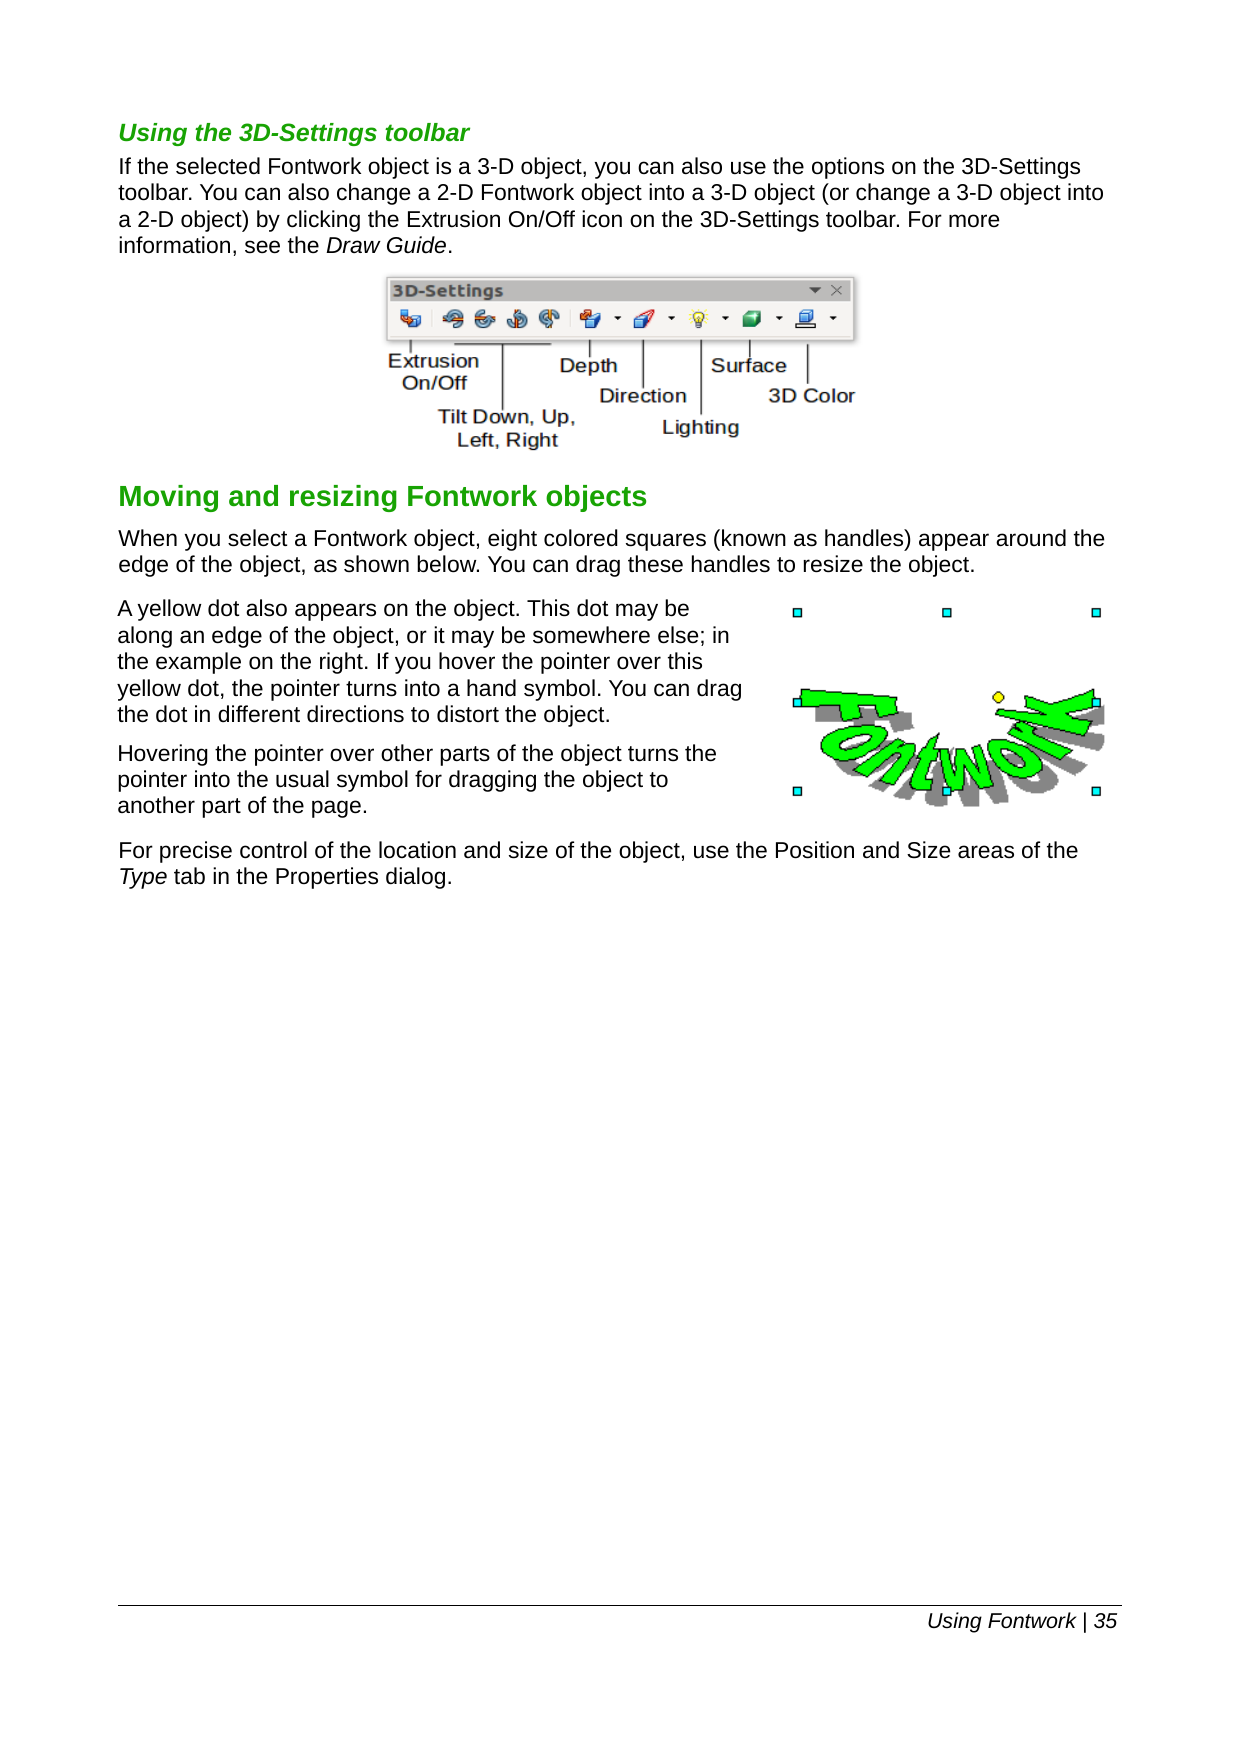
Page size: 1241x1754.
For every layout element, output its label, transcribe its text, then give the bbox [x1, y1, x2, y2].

subtitle Using the 3D-Settings toolbar [118, 118, 1122, 147]
subtitle Moving and resizing Fontwork objects [118, 479, 1122, 513]
text For precise control of the location and size of the object, use the Position and Size areas of the Type tab in the Properties dialog. [118, 837, 1122, 890]
picture [789, 595, 1105, 808]
table_header A yellow dot also appears on the object. This dot may be along an edge of the object, or it may be somewhere else; in the example on the right. If you hover the pointer over this yellow dot, the pointer turns into a hand symbol. You can drag the dot in different directions to distort the object. Hovering the pointer over other parts of the object turns the pointer into the usual symbol for dragging the object to another part of the page. [111, 590, 749, 837]
text If the selected Fontwork object is a 3-D object, you can also use the options on the 3D-Settings toolbar. You can also change a 2-D Fontwork object into a 3-D object (or change a 3-D object into a 2-D object) by clicking the Extrusion On/Off icon on the 3D-Settings toolbar. For more information, see the Draw Guide. [118, 153, 1122, 258]
picture [375, 270, 866, 456]
table_header [749, 590, 1122, 837]
text When you select a Fontwork object, eight colored squares (known as handles) appear around the edge of the object, as shown below. You can drag these handles to resize the object. [118, 524, 1122, 577]
